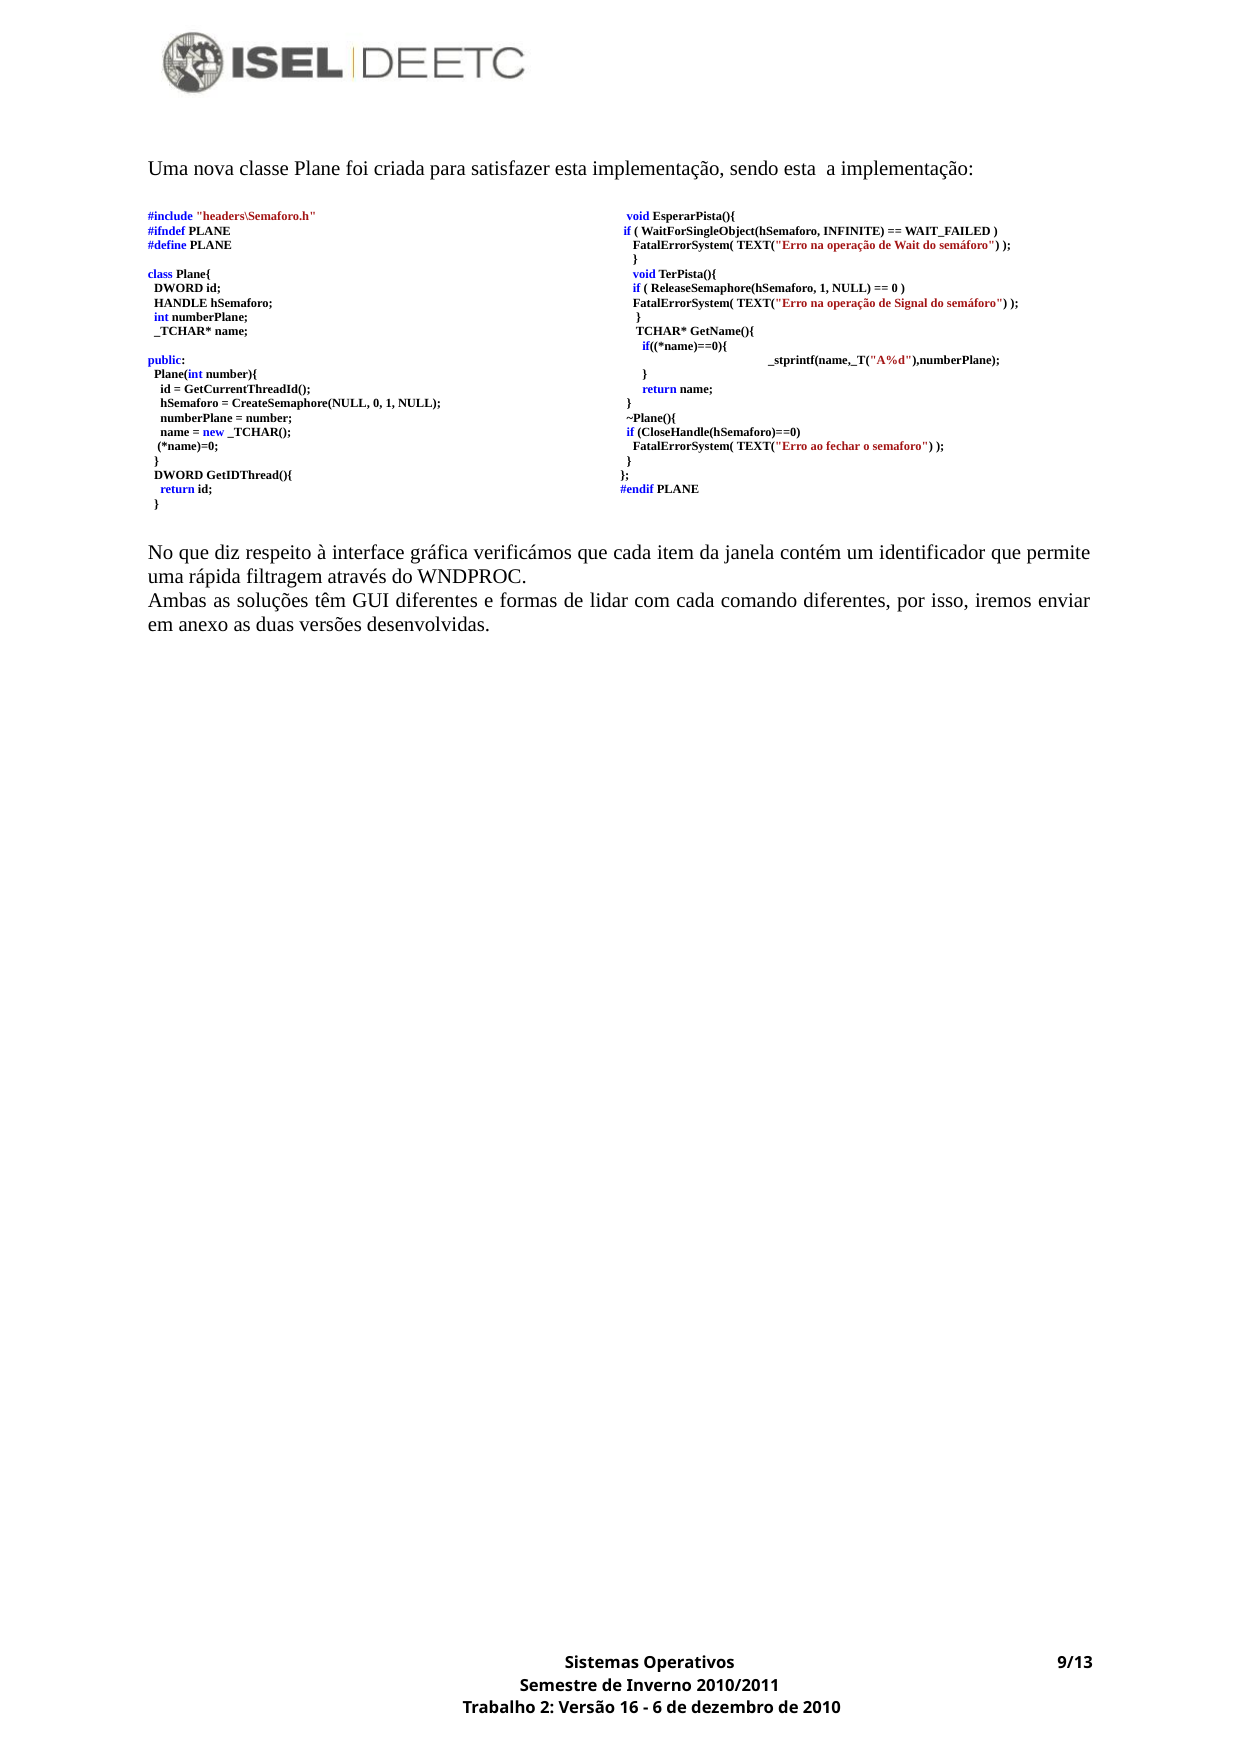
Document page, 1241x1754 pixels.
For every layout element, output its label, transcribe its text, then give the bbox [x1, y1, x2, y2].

text return id; [148, 482, 620, 497]
text DWORD id; [148, 281, 620, 295]
text if ( ReleaseSemaphore(hSemaforo, 1, NULL) == 0 ) [620, 281, 1093, 295]
text Plane(int number){ [148, 367, 620, 382]
text } [148, 453, 620, 468]
text name = new _TCHAR(); [148, 425, 620, 439]
text } [620, 396, 1093, 410]
text id = GetCurrentThreadId(); [148, 382, 620, 396]
text HANDLE hSemaforo; [148, 295, 620, 310]
picture [153, 17, 555, 118]
text #include "headers\Semaforo.h" [148, 209, 620, 223]
text TCHAR* GetName(){ [620, 324, 1093, 338]
text DWORD GetIDThread(){ [148, 468, 620, 482]
text ~Plane(){ [620, 410, 1093, 425]
text } [620, 252, 1093, 267]
text #endif PLANE [620, 482, 1093, 497]
text } [620, 453, 1093, 468]
text #define PLANE [148, 238, 620, 252]
text class Plane{ [148, 267, 620, 281]
text void TerPista(){ [620, 267, 1093, 281]
text } [148, 497, 620, 511]
text } [620, 367, 1093, 382]
text void EsperarPista(){ [620, 209, 1093, 223]
text hSemaforo = CreateSemaphore(NULL, 0, 1, NULL); [148, 396, 620, 410]
text public: [148, 353, 620, 367]
text No que diz respeito à interface gráfica verificámos que cada item da janela contém um identificador que permite uma rápida filtragem através do WNDPROC. [148, 540, 1093, 588]
text _stprintf(name,_T("A%d"),numberPlane); [620, 353, 1093, 367]
text FatalErrorSystem( TEXT("Erro na operação de Wait do semáforo") ); [620, 238, 1093, 252]
text return name; [620, 382, 1093, 396]
text if((*name)==0){ [620, 338, 1093, 353]
text } [620, 310, 1093, 324]
text FatalErrorSystem( TEXT("Erro na operação de Signal do semáforo") ); [620, 295, 1093, 310]
text numberPlane = number; [148, 410, 620, 425]
text if (CloseHandle(hSemaforo)==0) [620, 425, 1093, 439]
text if ( WaitForSingleObject(hSemaforo, INFINITE) == WAIT_FAILED ) [620, 223, 1093, 238]
text #ifndef PLANE [148, 223, 620, 238]
text (*name)=0; [148, 439, 620, 453]
text FatalErrorSystem( TEXT("Erro ao fechar o semaforo") ); [620, 439, 1093, 453]
text }; [620, 468, 1093, 482]
text _TCHAR* name; [148, 324, 620, 338]
text Uma nova classe Plane foi criada para satisfazer esta implementação, sendo esta a implementação: [148, 156, 1093, 180]
text int numberPlane; [148, 310, 620, 324]
text Ambas as soluções têm GUI diferentes e formas de lidar com cada comando diferentes, por isso, iremos enviar em anexo as duas versões desenvolvidas. [148, 588, 1093, 636]
